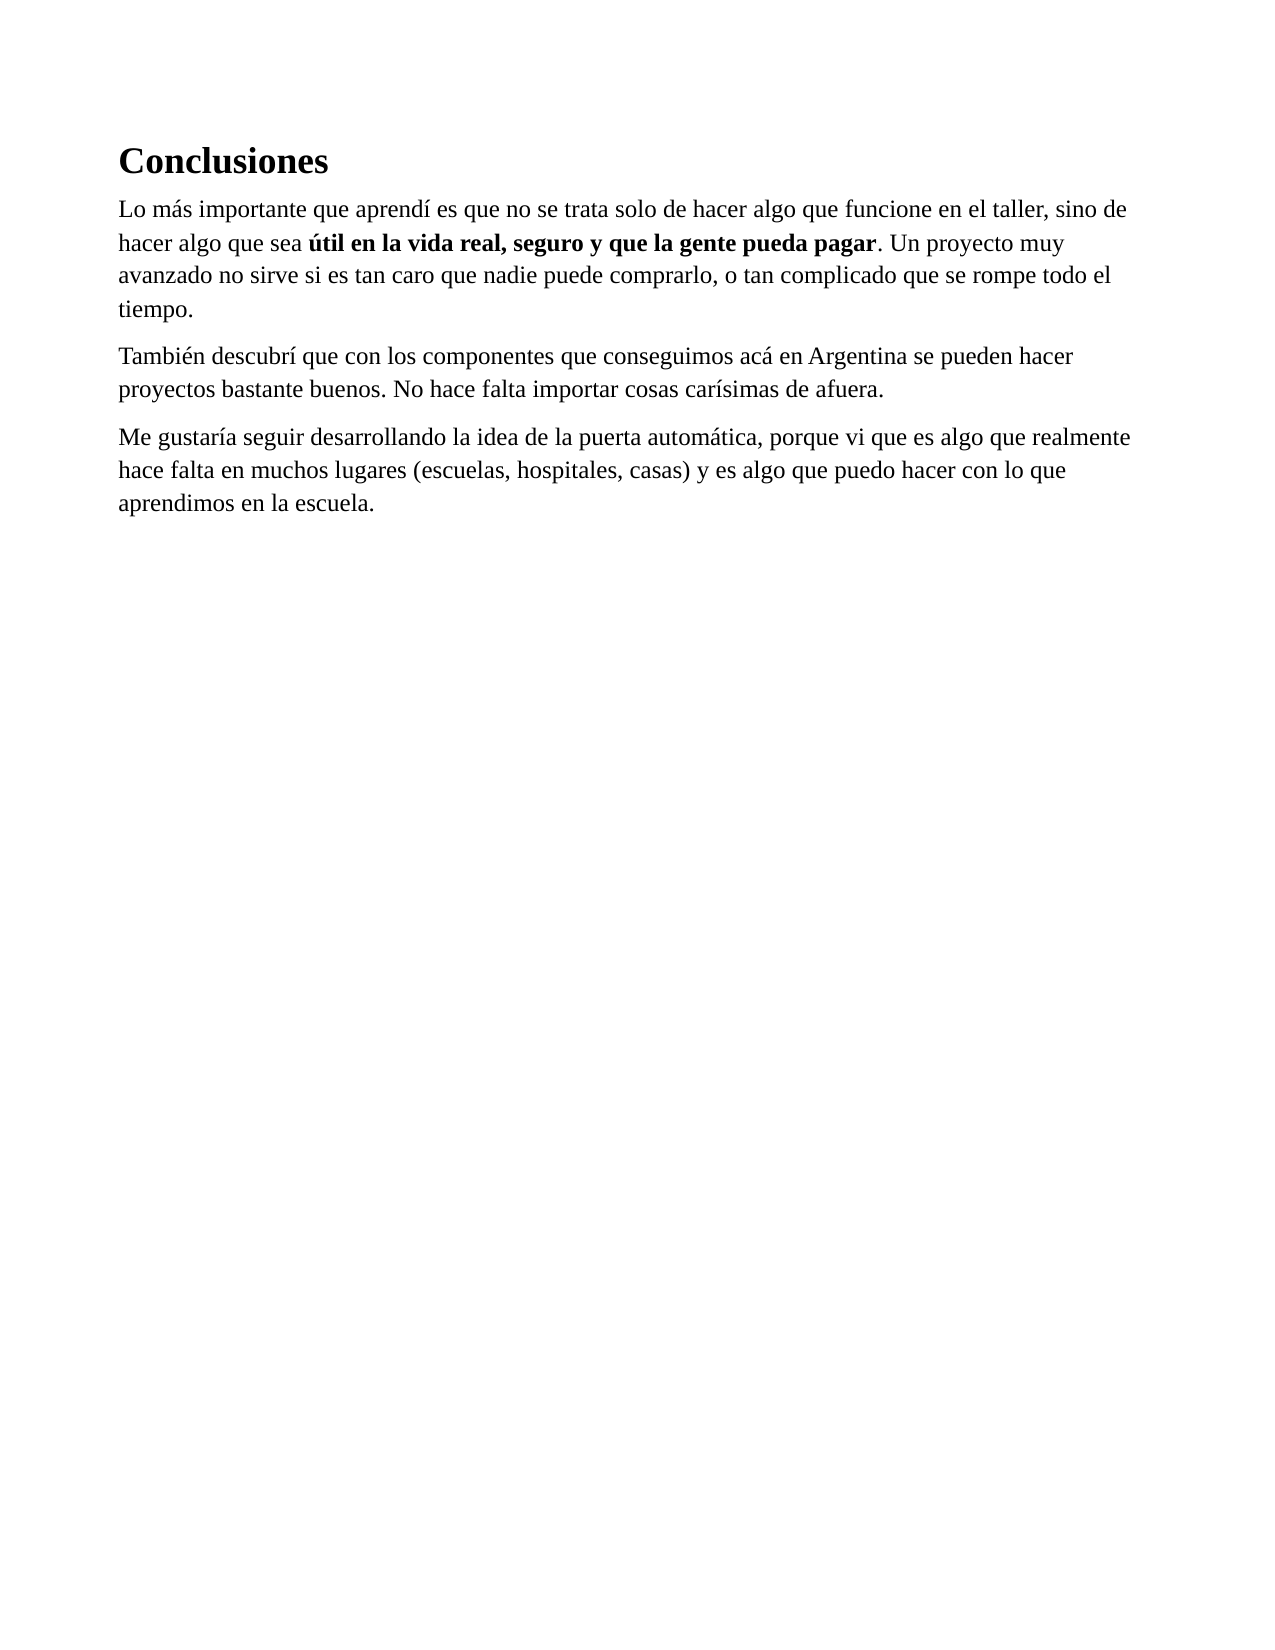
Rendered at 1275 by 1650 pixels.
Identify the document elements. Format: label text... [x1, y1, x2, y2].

subtitle Conclusiones [118, 139, 1157, 182]
text También descubrí que con los componentes que conseguimos acá en Argentina se pueden hacer proyectos bastante buenos. No hace falta importar cosas carísimas de afuera. [118, 341, 1157, 403]
text Me gustaría seguir desarrollando la idea de la puerta automática, porque vi que es algo que realmente hace falta en muchos lugares (escuelas, hospitales, casas) y es algo que puedo hacer con lo que aprendimos en la escuela. [118, 422, 1157, 517]
text Lo más importante que aprendí es que no se trata solo de hacer algo que funcione en el taller, sino de hacer algo que sea útil en la vida real, seguro y que la gente pueda pagar. Un proyecto muy avanzado no sirve si es tan caro que nadie puede comprarlo, o tan complicado que se rompe todo el tiempo. [118, 194, 1157, 322]
